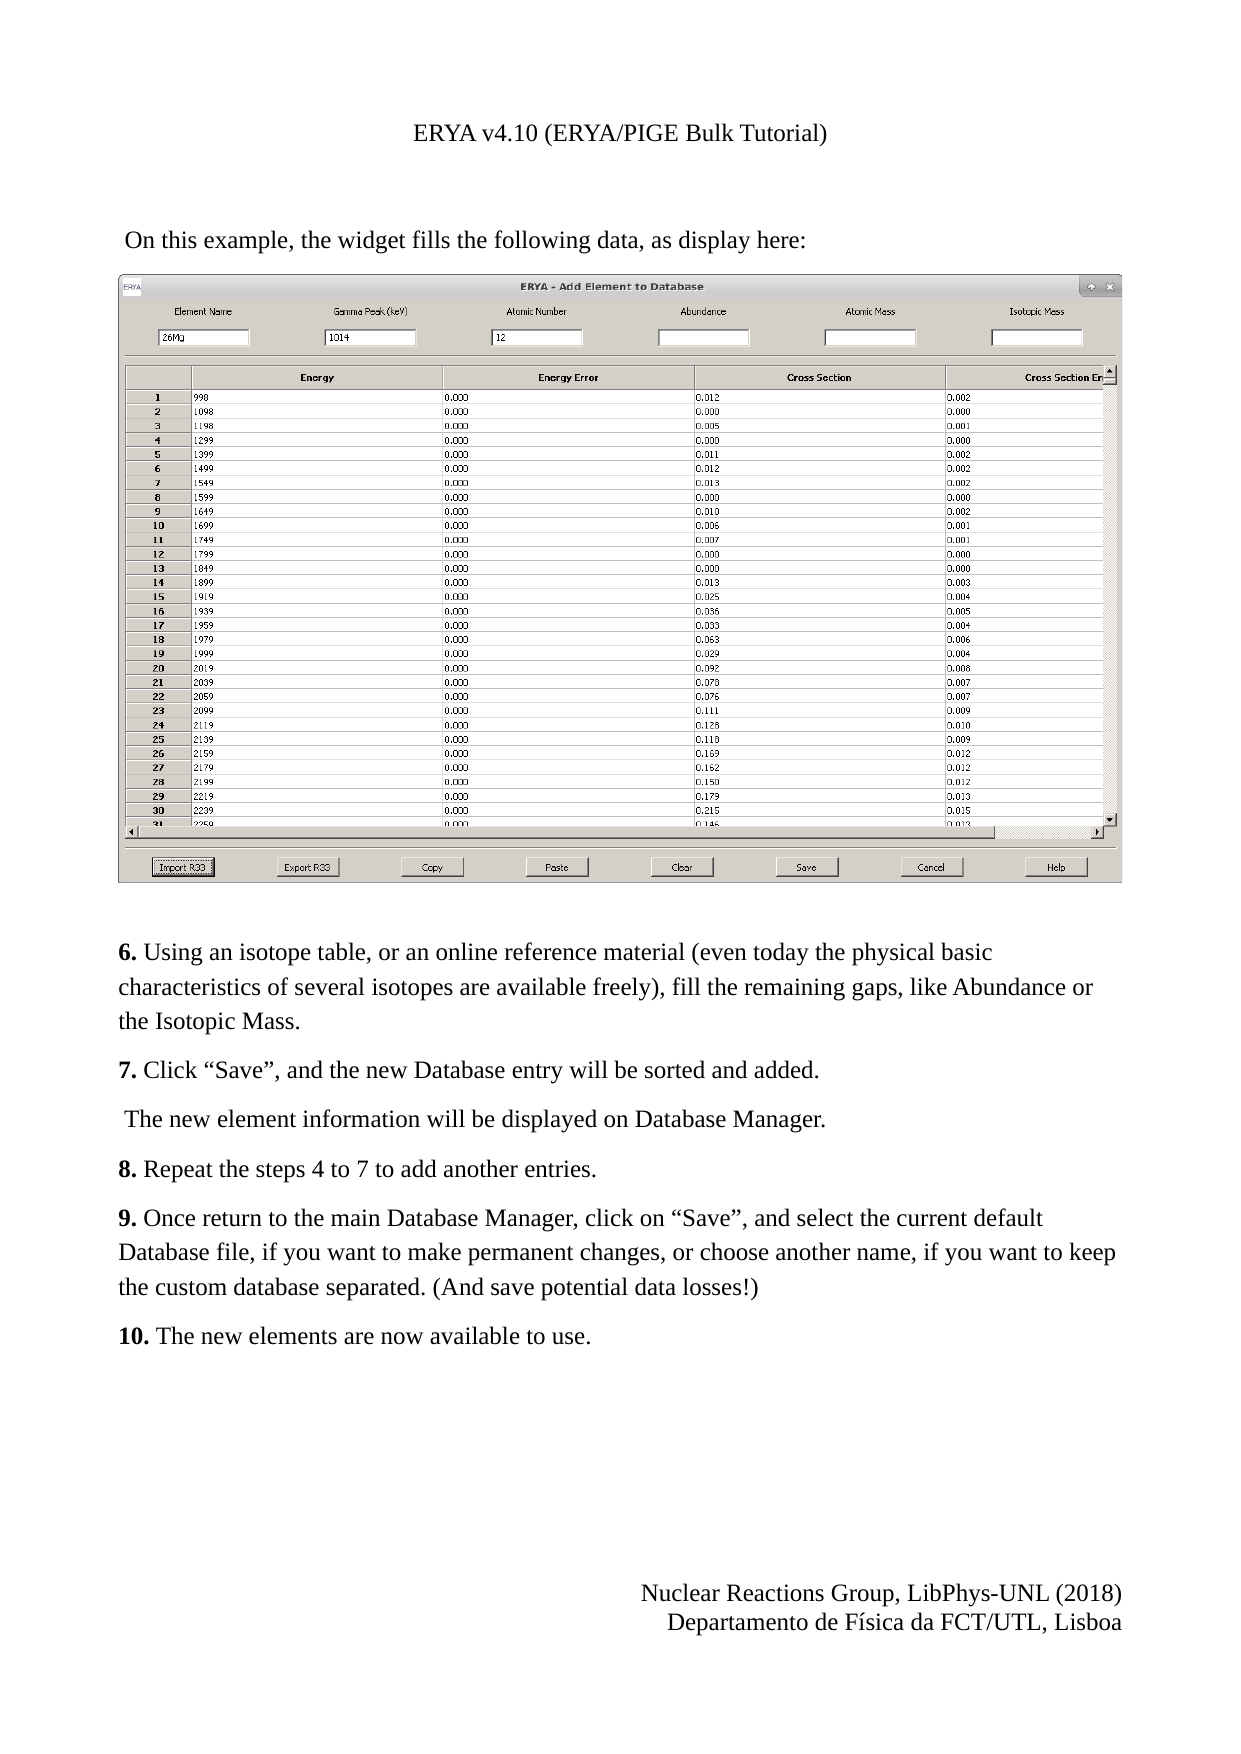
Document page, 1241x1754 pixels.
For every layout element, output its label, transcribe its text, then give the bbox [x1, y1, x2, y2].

text 8. Repeat the steps 4 to 7 to add another entries. [118, 1154, 1122, 1182]
text 6. Using an isotope table, or an online reference material (even today the physical basic characteristics of several isotopes are available freely), fill the remaining gaps, like Abundance or the Isotopic Mass. [118, 937, 1122, 1035]
text 7. Click “Save”, and the new Database entry will be sorted and added. [118, 1056, 1122, 1084]
text 9. Once return to the main Database Manager, click on “Save”, and select the current default Database file, if you want to make permanent changes, or choose another name, if you want to keep the custom database separated. (And save potential data losses!) [118, 1203, 1122, 1300]
text On this example, the widget fills the following data, as display here: [118, 225, 1122, 254]
text 10. The new elements are now available to use. [118, 1321, 1122, 1349]
picture [118, 274, 1123, 883]
text The new element information will be displayed on Database Manager. [118, 1104, 1122, 1133]
